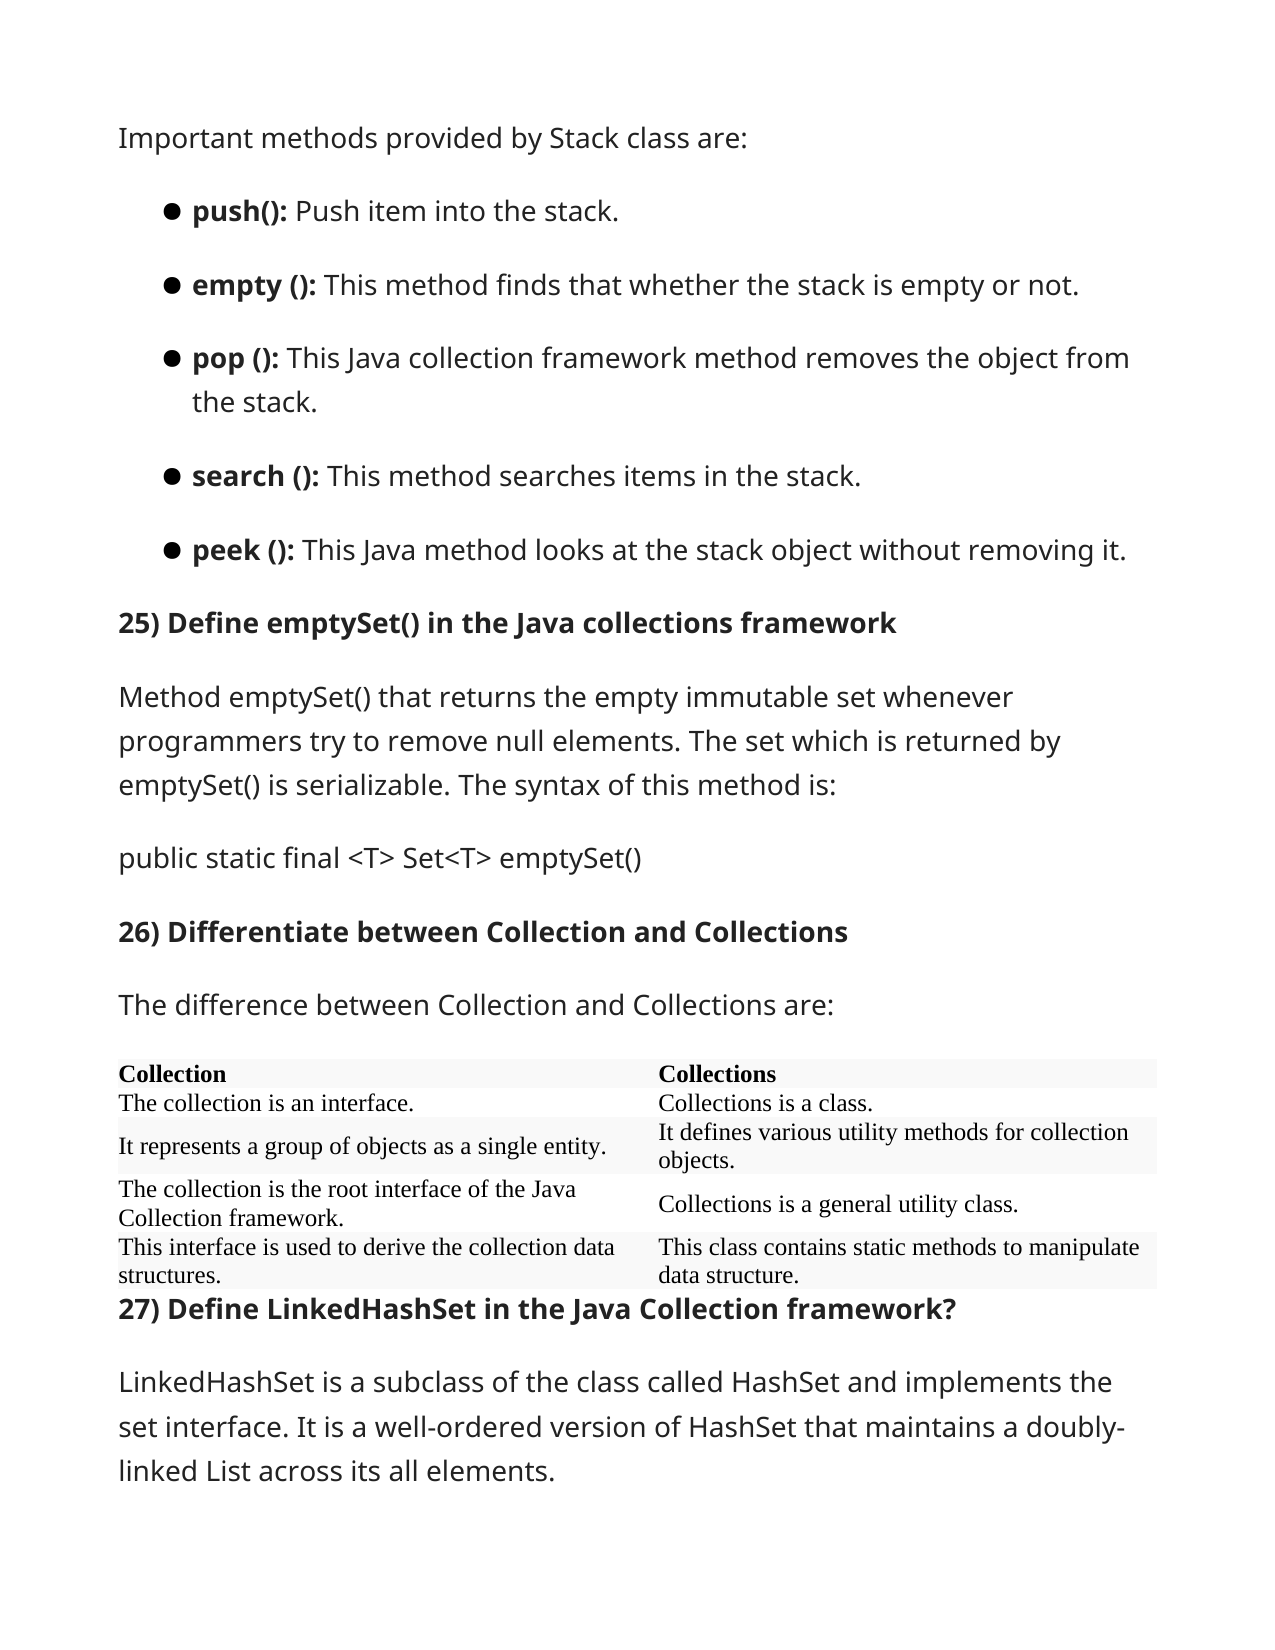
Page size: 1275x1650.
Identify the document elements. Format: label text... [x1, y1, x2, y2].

table_cell The collection is an interface. [118, 1088, 658, 1117]
table_cell The collection is the root interface of the Java Collection framework. [118, 1174, 658, 1232]
table_cell It defines various utility methods for collection objects. [658, 1117, 1157, 1174]
text public static final <T> Set<T> emptySet() [118, 839, 1157, 877]
list peek (): This Java method looks at the stack object without removing it. [162, 530, 1157, 568]
text Important methods provided by Stack class are: [118, 118, 1157, 156]
text LinkedHashSet is a subclass of the class called HashSet and implements the set interface. It is a well-ordered version of HashSet that maintains a doubly-linked List across its all elements. [118, 1363, 1157, 1489]
text Method emptySet() that returns the empty immutable set whenever programmers try to remove null elements. The set which is returned by emptySet() is serializable. The syntax of this method is: [118, 677, 1157, 803]
list pop (): This Java collection framework method removes the object from the stack. [162, 339, 1157, 421]
table_cell This interface is used to derive the collection data structures. [118, 1232, 658, 1289]
text 25) Define emptySet() in the Java collections framework [118, 603, 1157, 642]
list search (): This method searches items in the stack. [162, 456, 1157, 495]
table_cell This class contains static methods to manipulate data structure. [658, 1232, 1157, 1289]
table_cell It represents a group of objects as a single entity. [118, 1117, 658, 1174]
table_header Collections [658, 1059, 1157, 1088]
text 26) Differentiate between Collection and Collections [118, 912, 1157, 951]
table_cell Collections is a class. [658, 1088, 1157, 1117]
table_header Collection [118, 1059, 658, 1088]
list push(): Push item into the stack. [162, 192, 1157, 230]
list empty (): This method finds that whether the stack is empty or not. [162, 265, 1157, 303]
table_cell Collections is a general utility class. [658, 1174, 1157, 1232]
text The difference between Collection and Collections are: [118, 986, 1157, 1024]
text 27) Define LinkedHashSet in the Java Collection framework? [118, 1289, 1157, 1328]
